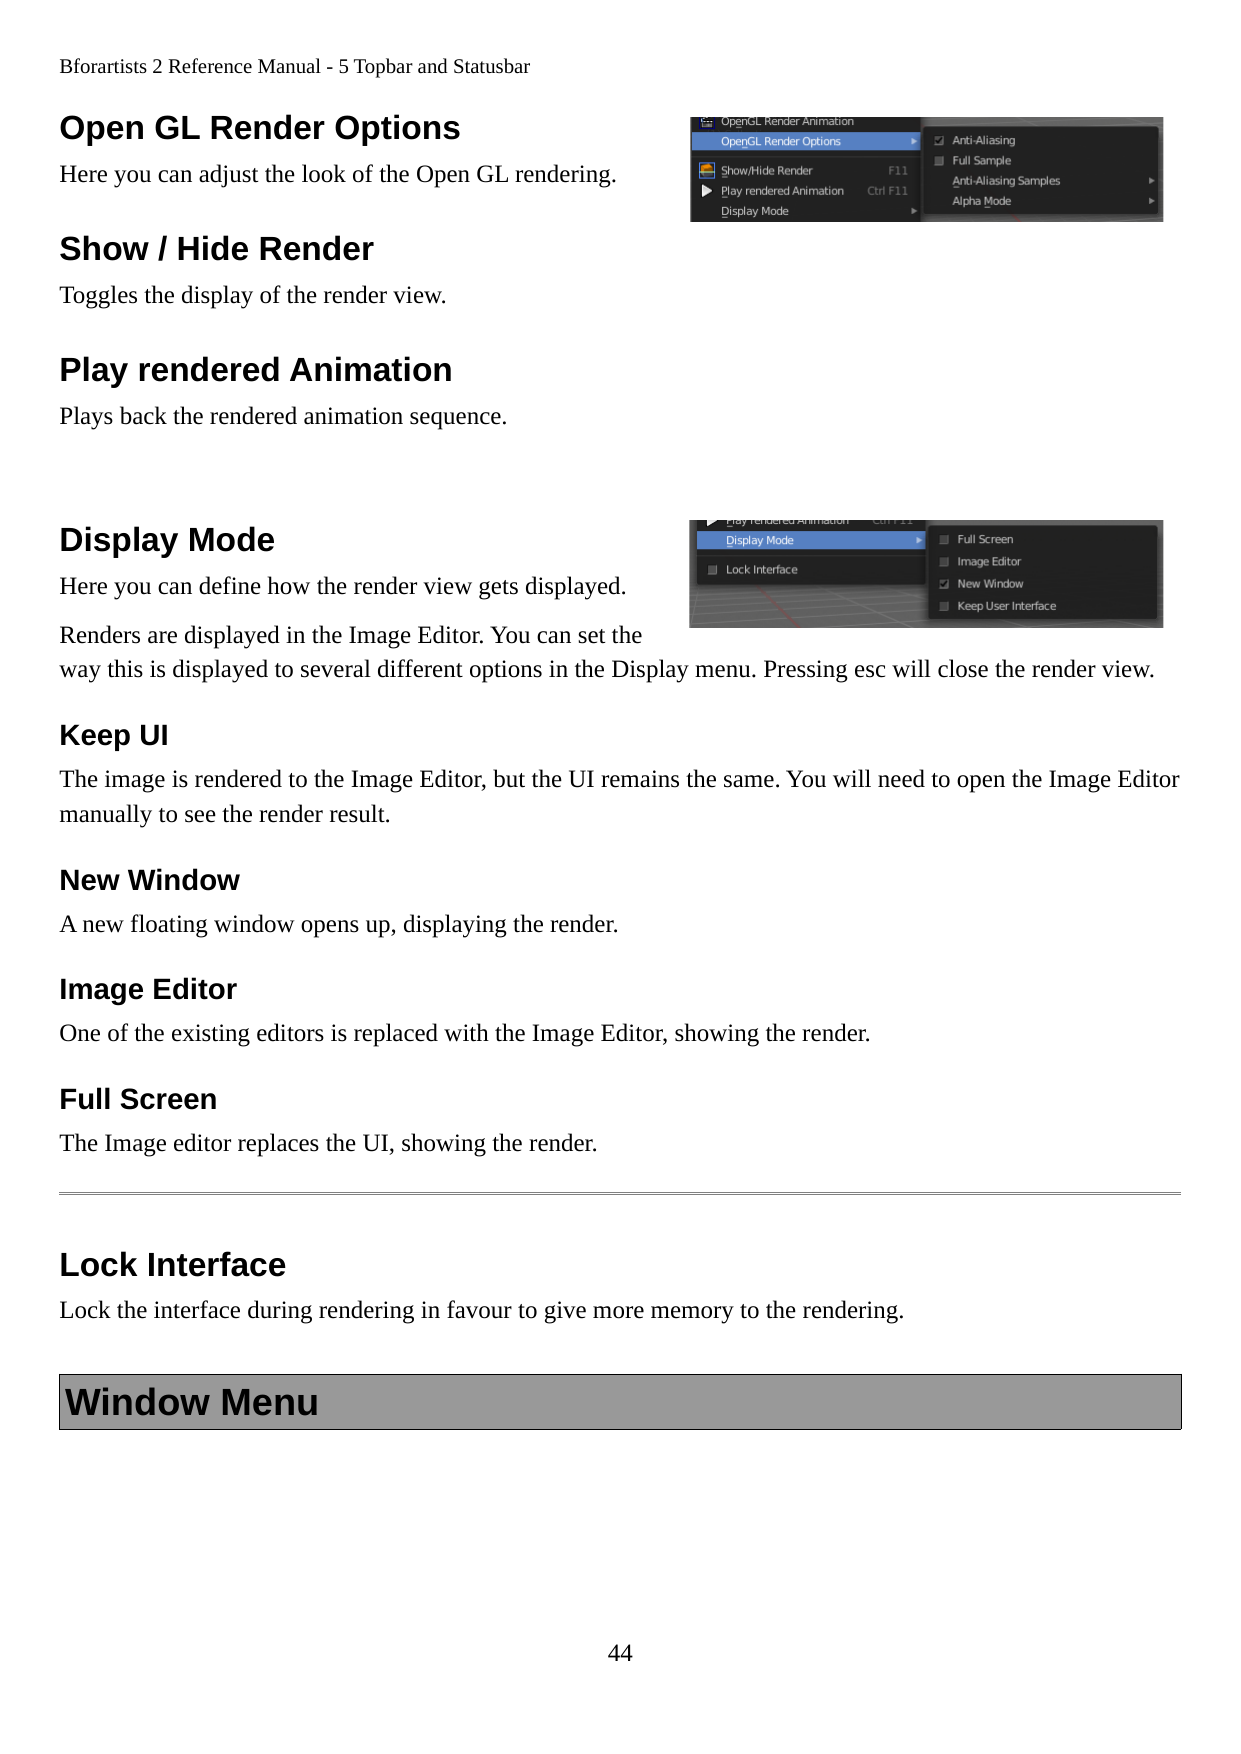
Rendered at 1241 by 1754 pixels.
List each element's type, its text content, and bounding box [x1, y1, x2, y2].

text The Image editor replaces the UI, showing the render. [59, 1128, 1181, 1157]
picture [689, 520, 1164, 628]
picture [690, 117, 1164, 222]
subtitle [1164, 520, 1181, 558]
subtitle Full Screen [59, 1082, 1181, 1116]
subtitle Image Editor [59, 972, 1181, 1006]
subtitle Display Mode [59, 520, 689, 558]
text Renders are displayed in the Image Editor. You can set the way this is displayed to several different options in the Display menu. Pressing esc will close the render view. [59, 620, 1181, 683]
text Plays back the rendered animation sequence. [59, 401, 1181, 429]
text A new floating window opens up, displaying the render. [59, 909, 1181, 937]
text One of the existing editors is replaced with the Image Editor, showing the render. [59, 1018, 1181, 1047]
text The image is rendered to the Image Editor, but the UI remains the same. You will need to open the Image Editor manually to see the render result. [59, 764, 1181, 827]
text Lock the interface during rendering in favour to give more memory to the rendering. [59, 1296, 1181, 1324]
subtitle Open GL Render Options [59, 107, 1181, 146]
table_header Window Menu [60, 1375, 1181, 1429]
subtitle New Window [59, 862, 1181, 896]
text Here you can adjust the look of the Open GL rendering. [59, 159, 690, 187]
text Here you can define how the render view gets displayed. [59, 571, 689, 599]
subtitle Lock Interface [59, 1244, 1181, 1283]
subtitle Play rendered Animation [59, 349, 1181, 388]
subtitle Show / Hide Render [59, 228, 1181, 267]
text Toggles the display of the render view. [59, 280, 1181, 308]
subtitle Keep UI [59, 718, 1181, 752]
